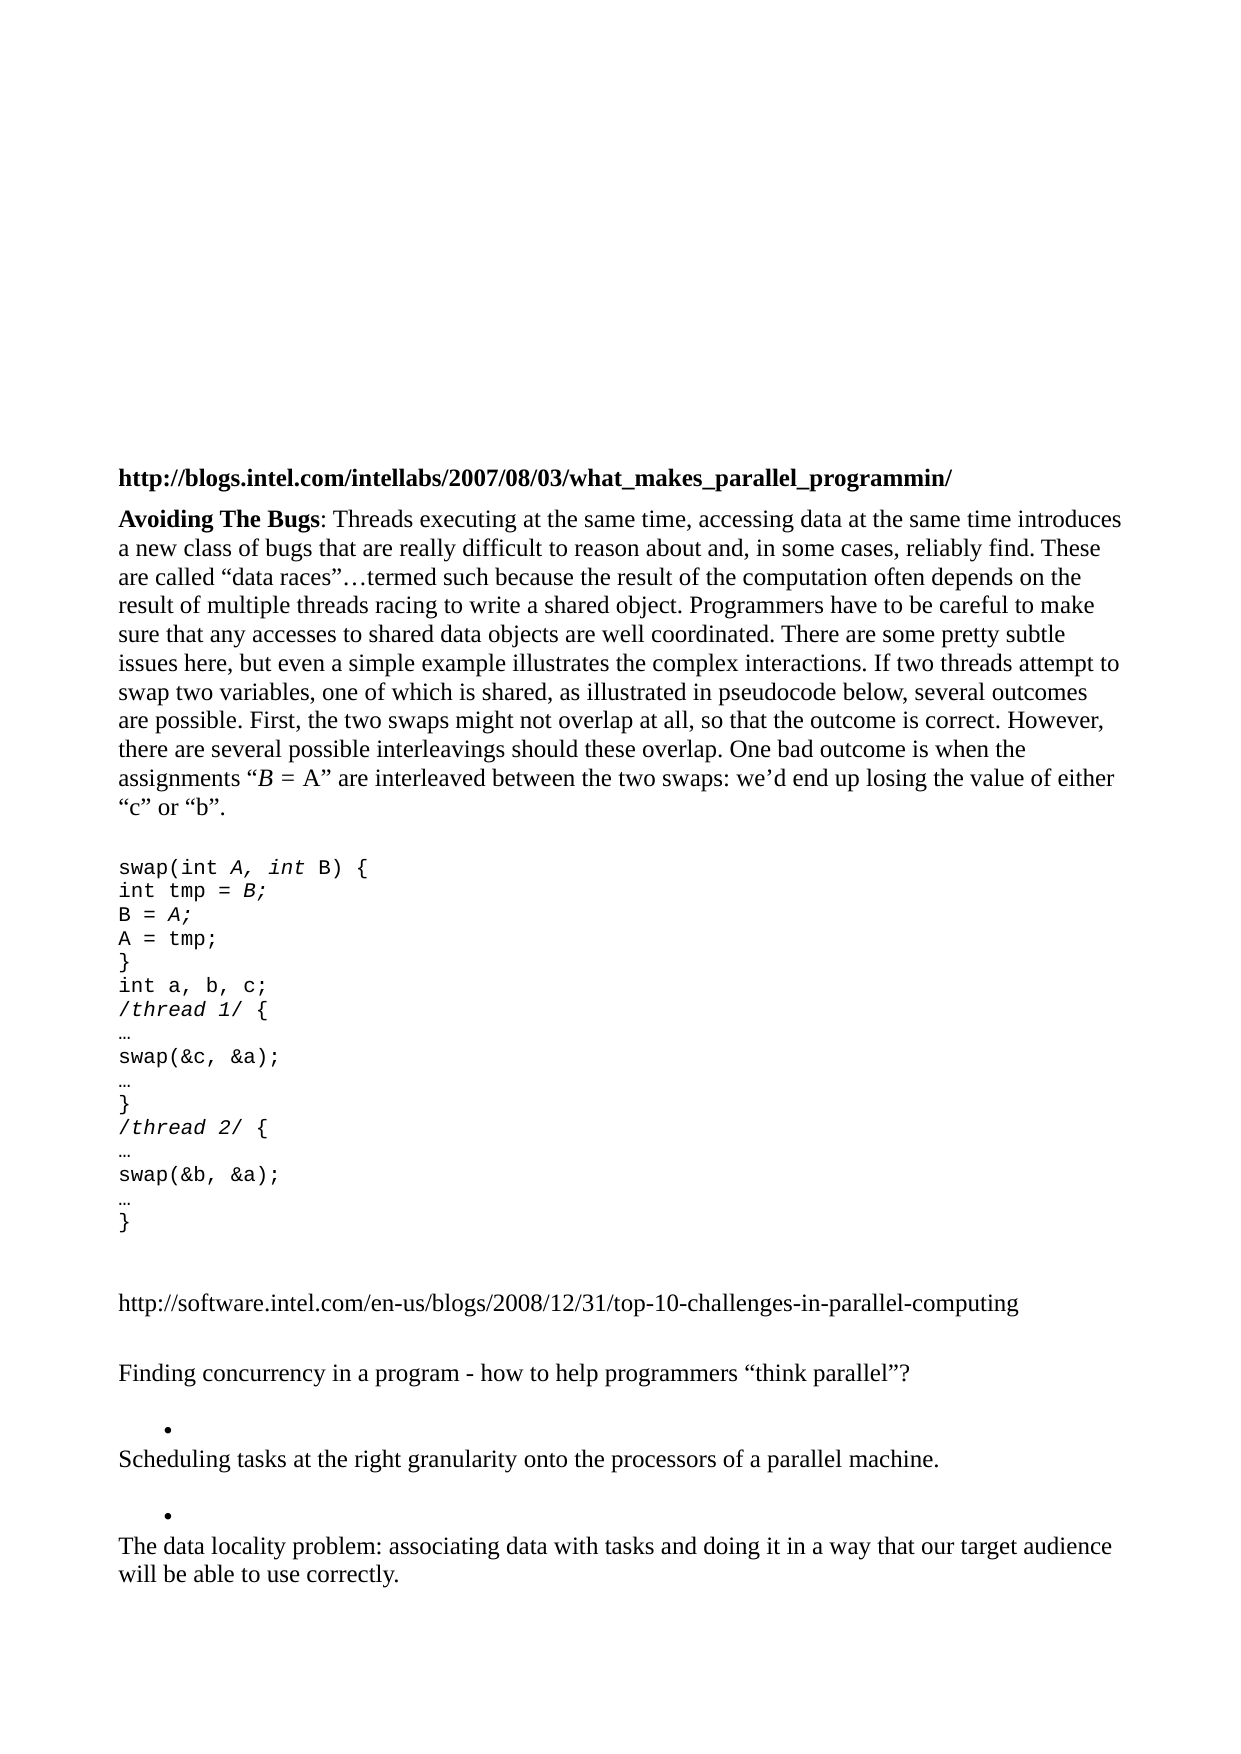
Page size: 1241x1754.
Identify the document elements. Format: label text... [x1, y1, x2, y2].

text Scheduling tasks at the right granularity onto the processors of a parallel machine. [118, 1444, 1122, 1473]
text } [118, 951, 1122, 975]
text http://software.intel.com/en-us/blogs/2008/12/31/top-10-challenges-in-parallel-computing [118, 1288, 1122, 1317]
text /thread 2/ { [118, 1117, 1122, 1141]
text http://blogs.intel.com/intellabs/2007/08/03/what_makes_parallel_programmin/ [118, 463, 1122, 492]
text } [118, 1093, 1122, 1117]
text int tmp = B; [118, 880, 1122, 904]
text B = A; [118, 904, 1122, 928]
text The data locality problem: associating data with tasks and doing it in a way that our target audience will be able to use correctly. [118, 1531, 1122, 1588]
text Finding concurrency in a program - how to help programmers “think parallel”? [118, 1358, 1122, 1387]
text Avoiding The Bugs: Threads executing at the same time, accessing data at the same time introduces a new class of bugs that are really difficult to reason about and, in some cases, reliably find. These are called “data races”…termed such because the result of the computation often depends on the result of multiple threads racing to write a shared object. Programmers have to be careful to make sure that any accesses to shared data objects are well coordinated. There are some pretty subtle issues here, but even a simple example illustrates the complex interactions. If two threads attempt to swap two variables, one of which is shared, as illustrated in pseudocode below, several outcomes are possible. First, the two swaps might not overlap at all, so that the outcome is correct. However, there are several possible interleavings should these overlap. One bad outcome is when the assignments “B = A” are interleaved between the two swaps: we’d end up losing the value of either “c” or “b”. [118, 504, 1122, 821]
text … [118, 1188, 1122, 1211]
text … [118, 1141, 1122, 1164]
text swap(int A, int B) { [118, 857, 1122, 880]
text A = tmp; [118, 928, 1122, 951]
text swap(&c, &a); [118, 1046, 1122, 1069]
text swap(&b, &a); [118, 1164, 1122, 1188]
text int a, b, c; [118, 975, 1122, 999]
text … [118, 1022, 1122, 1046]
text } [118, 1211, 1122, 1235]
text /thread 1/ { [118, 999, 1122, 1022]
text … [118, 1069, 1122, 1093]
